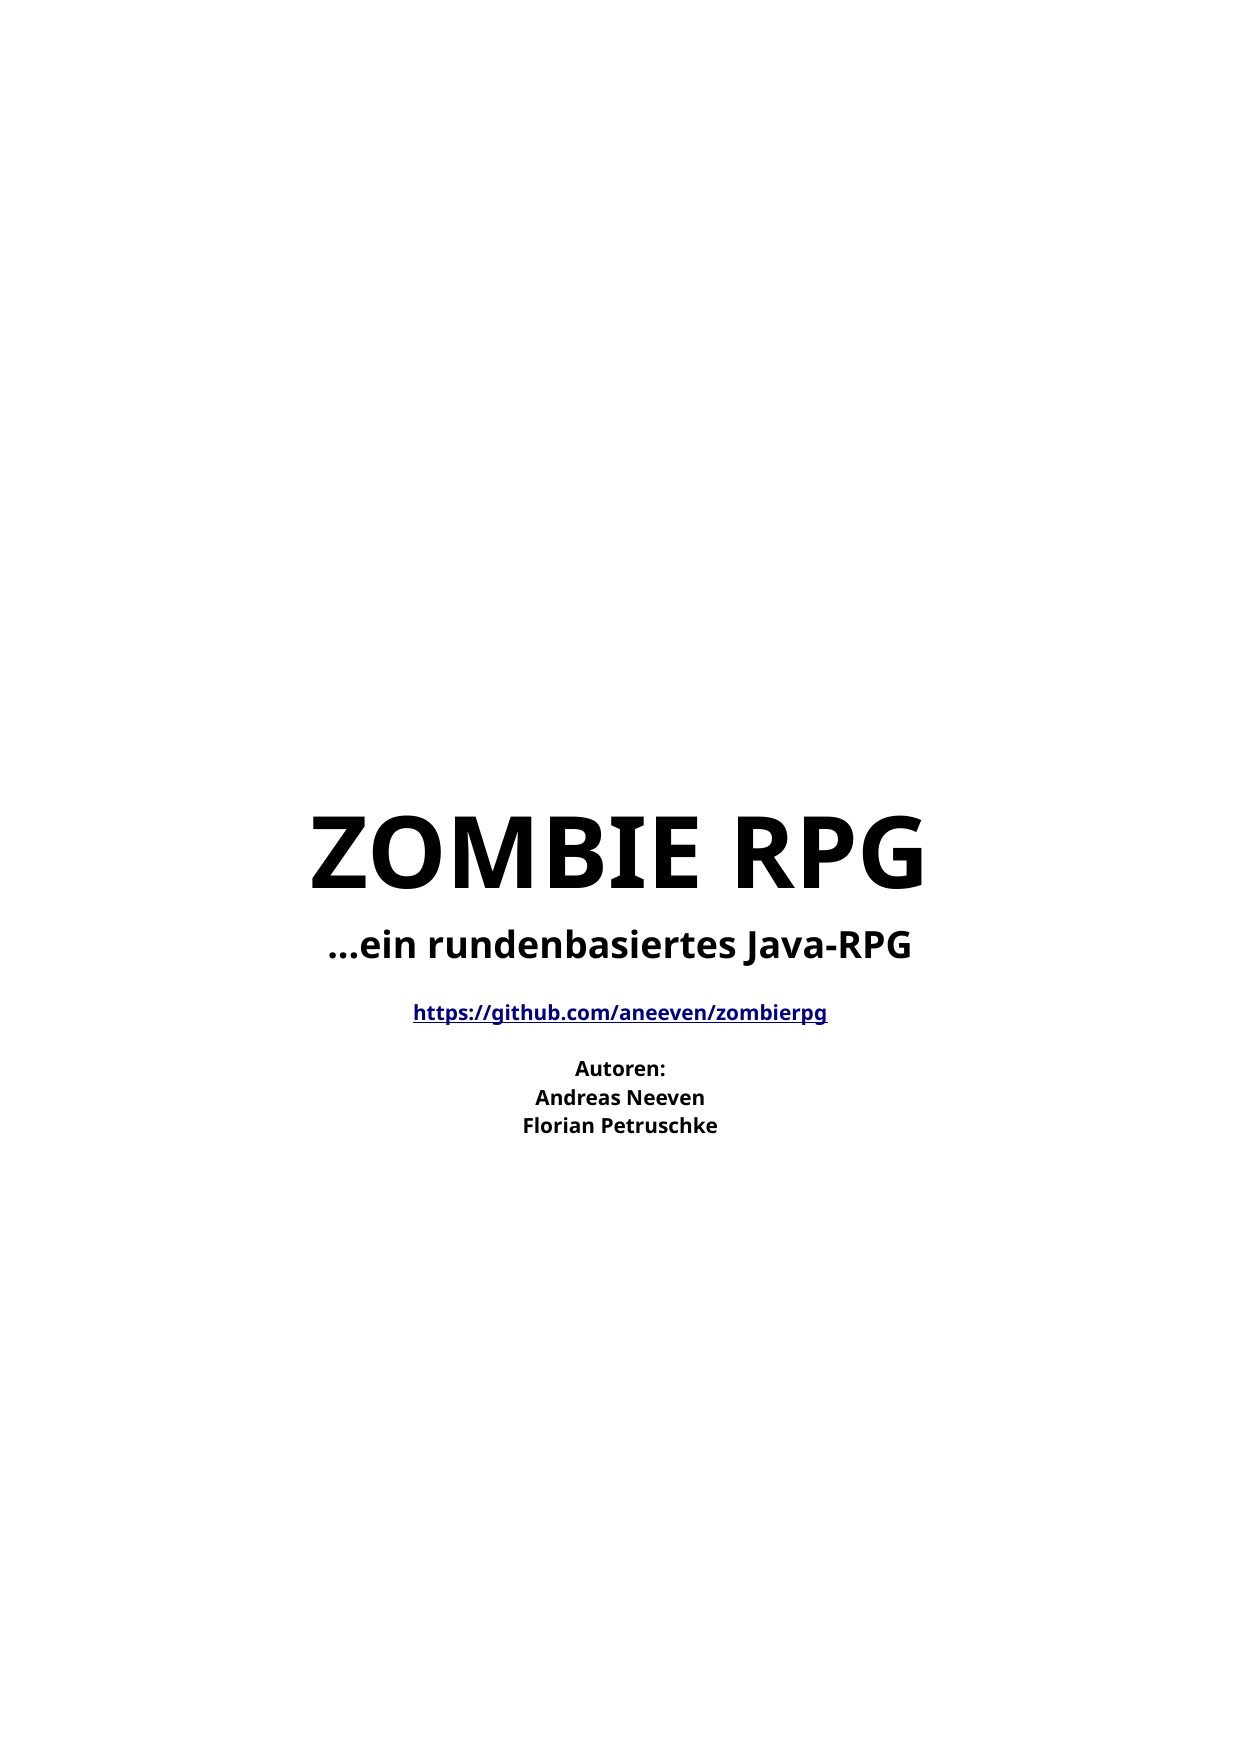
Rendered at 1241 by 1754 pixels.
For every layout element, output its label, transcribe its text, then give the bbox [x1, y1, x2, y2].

text Autoren: [118, 1054, 1122, 1083]
text Florian Petruschke [118, 1111, 1122, 1140]
text Andreas Neeven [118, 1083, 1122, 1111]
text ZOMBIE RPG [118, 782, 1122, 918]
text https://github.com/aneeven/zombierpg [118, 998, 1122, 1026]
text ...ein rundenbasiertes Java-RPG [118, 918, 1122, 969]
